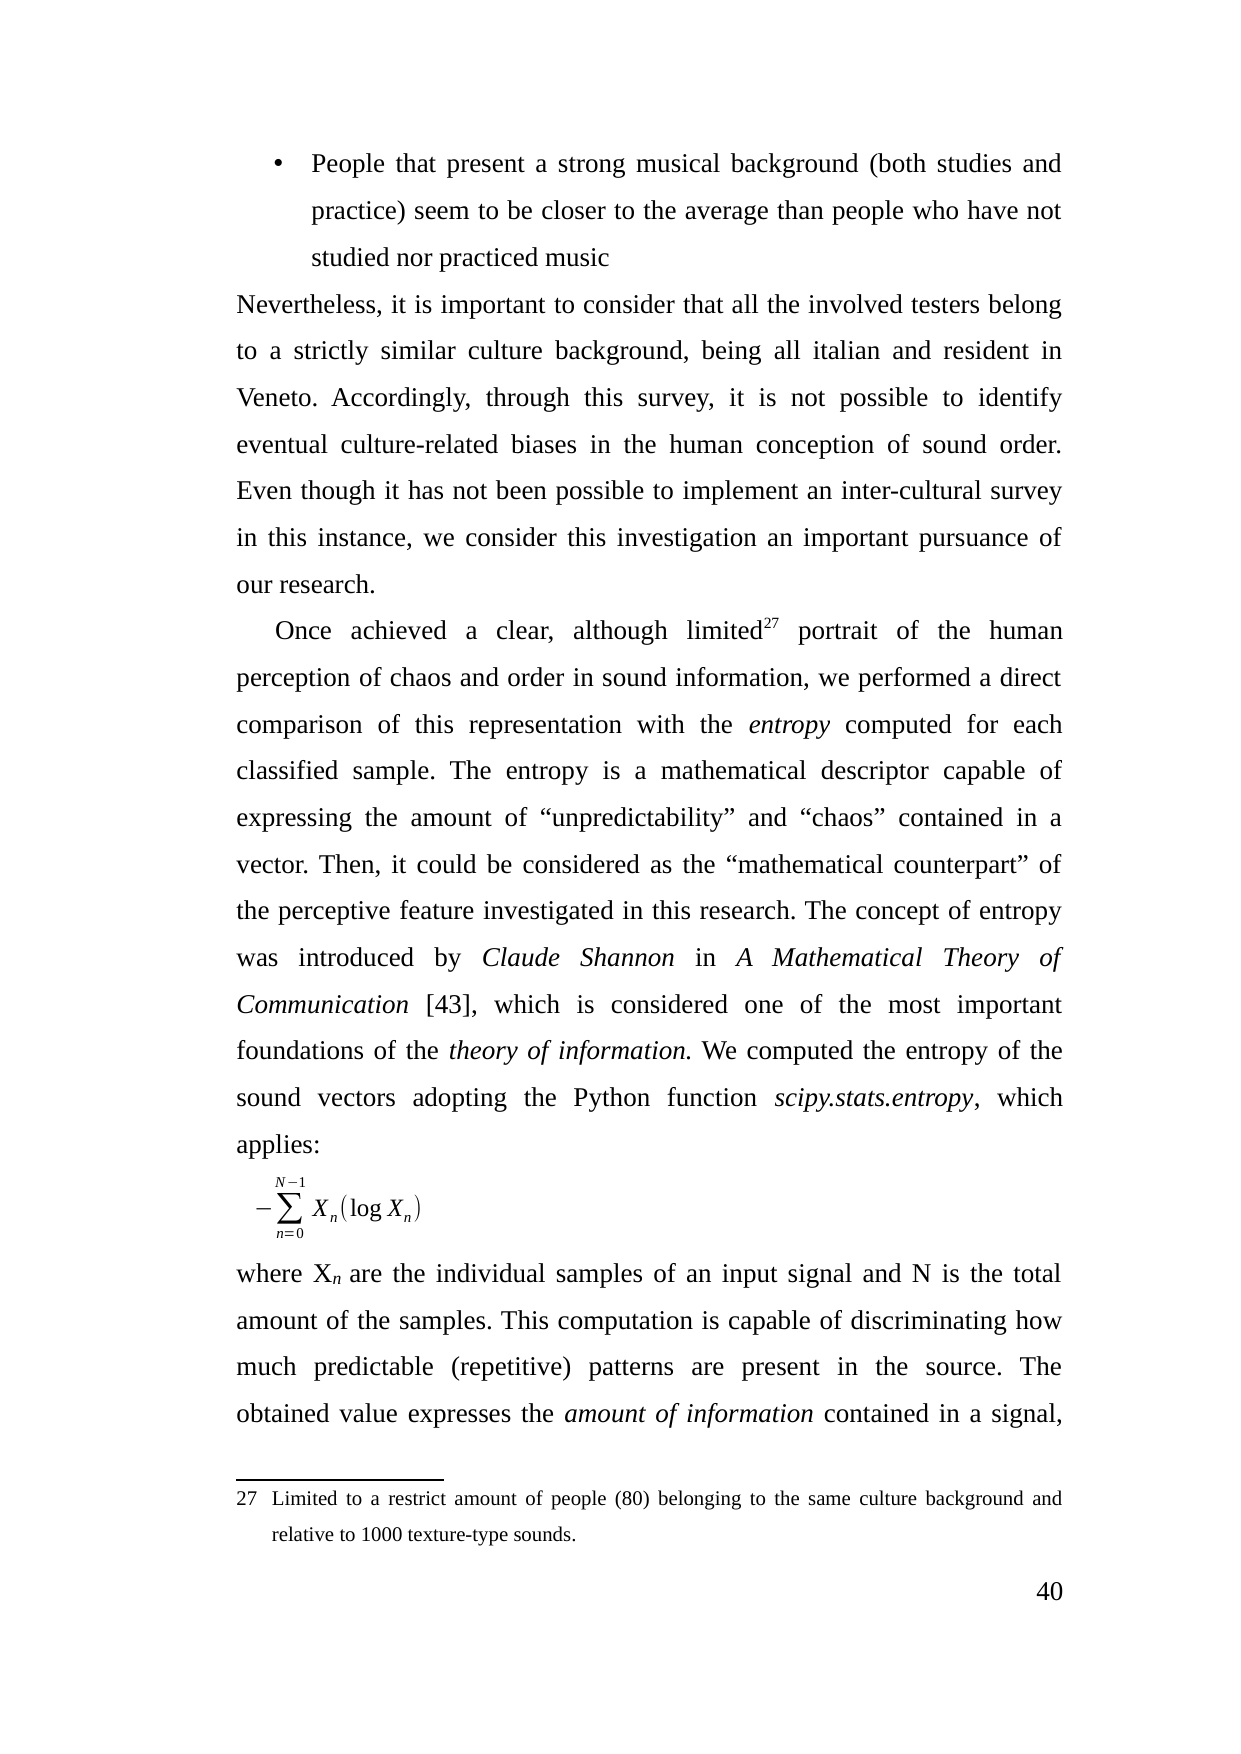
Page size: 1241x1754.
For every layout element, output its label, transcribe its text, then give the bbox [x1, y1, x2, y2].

text where Xn are the individual samples of an input signal and N is the total amount of the samples. This computation is capable of discriminating how much predictable (repetitive) patterns are present in the source. The obtained value expresses the amount of information contained in a signal, [236, 1257, 1063, 1428]
text Once achieved a clear, although limited portrait of the human perception of chaos and order in sound information, we performed a direct comparison of this representation with the entropy computed for each classified sample. The entropy is a mathematical descriptor capable of expressing the amount of “unpredictability” and “chaos” contained in a vector. Then, it could be considered as the “mathematical counterpart” of the perceptive feature investigated in this research. The concept of entropy was introduced by Claude Shannon in A Mathematical Theory of Communication [43], which is considered one of the most important foundations of the theory of information. We computed the entropy of the sound vectors adopting the Python function scipy.stats.entropy, which applies: [236, 614, 1063, 1159]
text Limited to a restrict amount of people (80) belonging to the same culture background and relative to 1000 texture-type sounds. [236, 1486, 1063, 1546]
text Nevertheless, it is important to consider that all the involved testers belong to a strictly similar culture background, being all italian and resident in Veneto. Accordingly, through this survey, it is not possible to identify eventual culture-related biases in the human conception of sound order. Even though it has not been possible to implement an inter-cultural survey in this instance, we consider this investigation an important pursuance of our research. [236, 288, 1063, 599]
list People that present a strong musical background (both studies and practice) seem to be closer to the average than people who have not studied nor practiced music [274, 148, 1063, 272]
